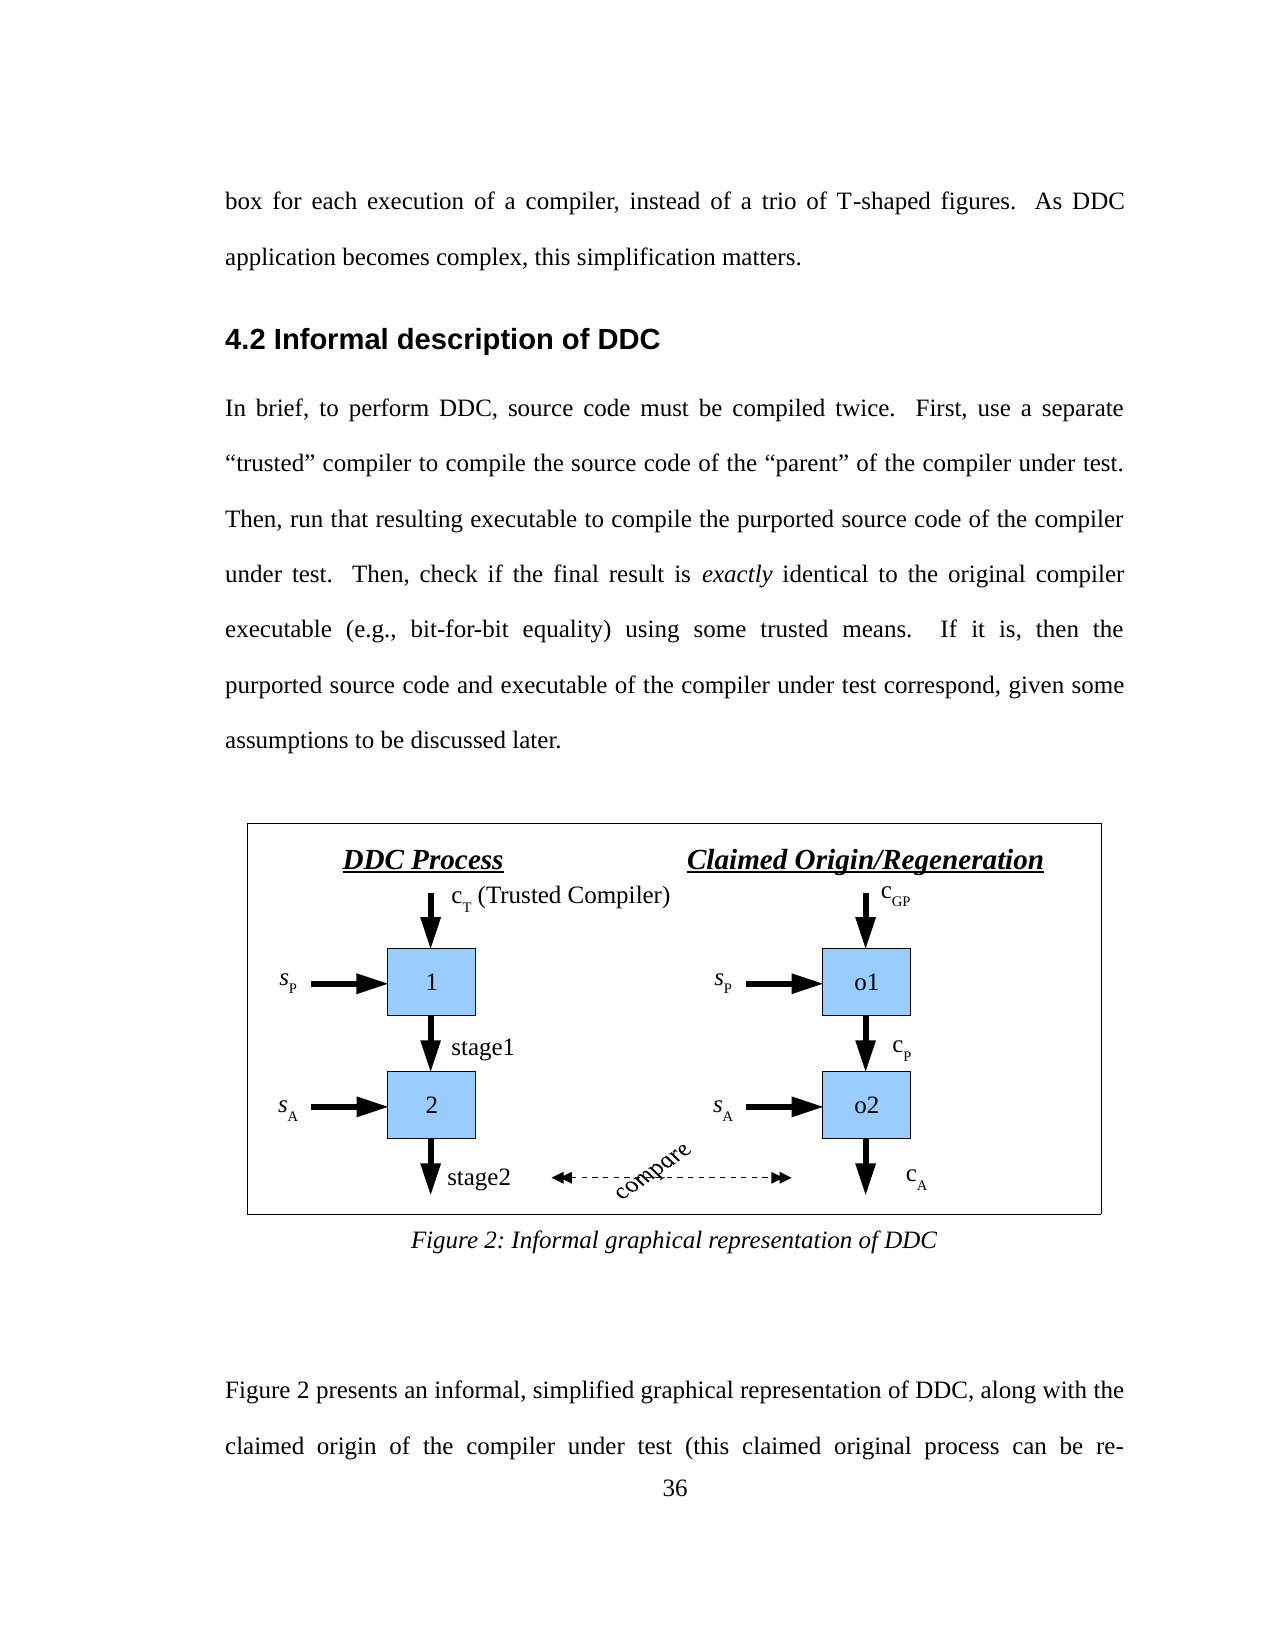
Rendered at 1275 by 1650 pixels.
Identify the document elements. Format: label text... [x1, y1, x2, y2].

subtitle Informal description of DDC [225, 323, 1125, 356]
text In brief, to perform DDC, source code must be compiled twice. First, use a separate “trusted” compiler to compile the source code of the “parent” of the compiler under test. Then, run that resulting executable to compile the purported source code of the compiler under test. Then, check if the final result is exactly identical to the original compiler executable (e.g., bit-for-bit equality) using some trusted means. If it is, then the purported source code and executable of the compiler under test correspond, given some assumptions to be discussed later. [225, 394, 1125, 754]
text Figure 2: Informal graphical representation of DDC [239, 819, 1111, 1253]
text box for each execution of a compiler, instead of a trio of T‑shaped figures. As DDC application becomes complex, this simplification matters. [225, 187, 1125, 271]
text Figure 2 presents an informal, simplified graphical representation of DDC, along with the claimed origin of the compiler under test (this claimed original process can be re- [225, 807, 1125, 1460]
